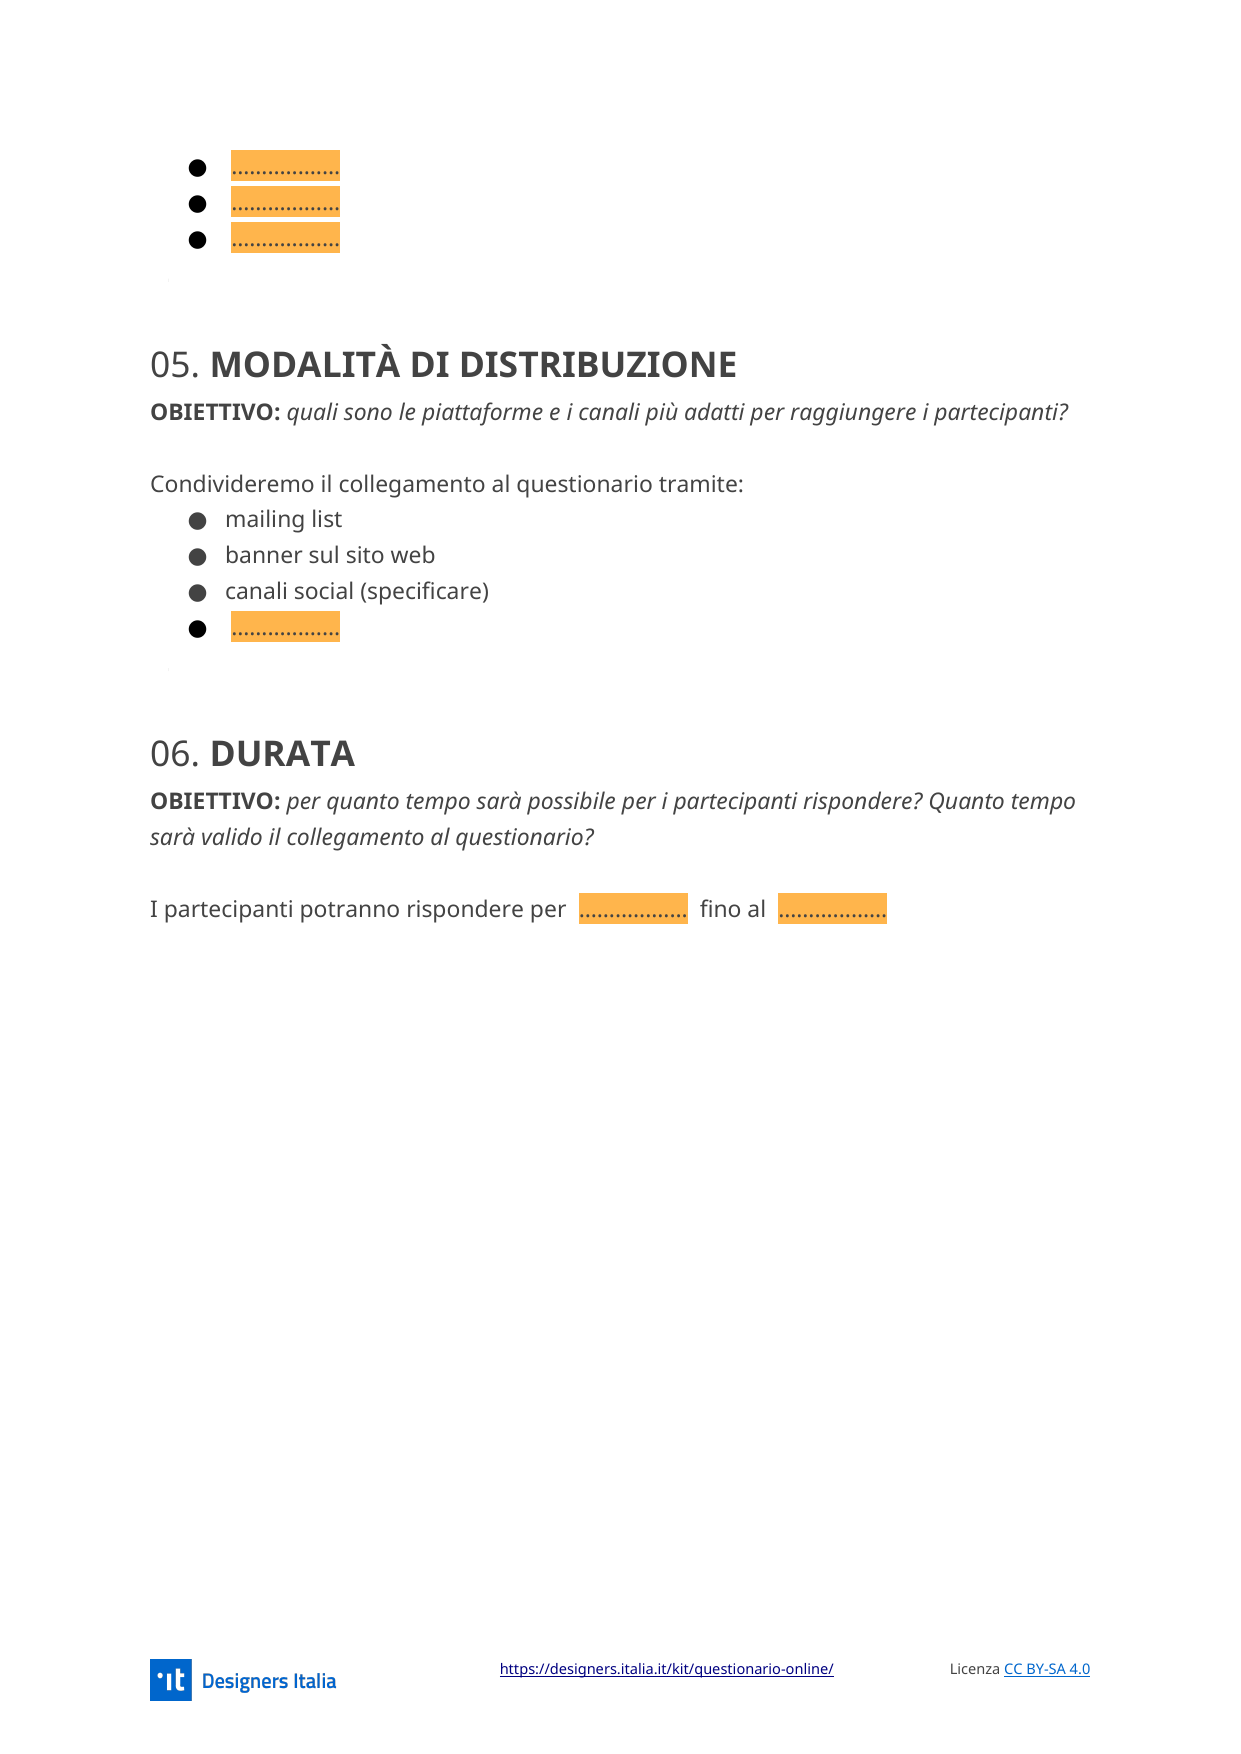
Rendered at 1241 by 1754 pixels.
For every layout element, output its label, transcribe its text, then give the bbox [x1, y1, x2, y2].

list ………...…… [187, 222, 1090, 253]
text Condivideremo il collegamento al questionario tramite: [150, 467, 1090, 499]
subtitle 06. DURATA [150, 728, 1052, 777]
picture [150, 1659, 347, 1701]
subtitle 05. MODALITÀ DI DISTRIBUZIONE [150, 339, 1052, 387]
text OBIETTIVO: per quanto tempo sarà possibile per i partecipanti rispondere? Quanto tempo sarà valido il collegamento al questionario? [150, 785, 1090, 852]
list canali social (specificare) [187, 575, 1090, 607]
list ………...…… [187, 186, 1090, 217]
list banner sul sito web [187, 539, 1090, 571]
text OBIETTIVO: quali sono le piattaforme e i canali più adatti per raggiungere i partecipanti? [150, 396, 1090, 427]
list mailing list [187, 503, 1090, 535]
list ………...…… [187, 150, 1090, 181]
list ………...…… [187, 611, 1090, 642]
text I partecipanti potranno rispondere per ………...…… fino al ………...…… [150, 893, 1090, 924]
